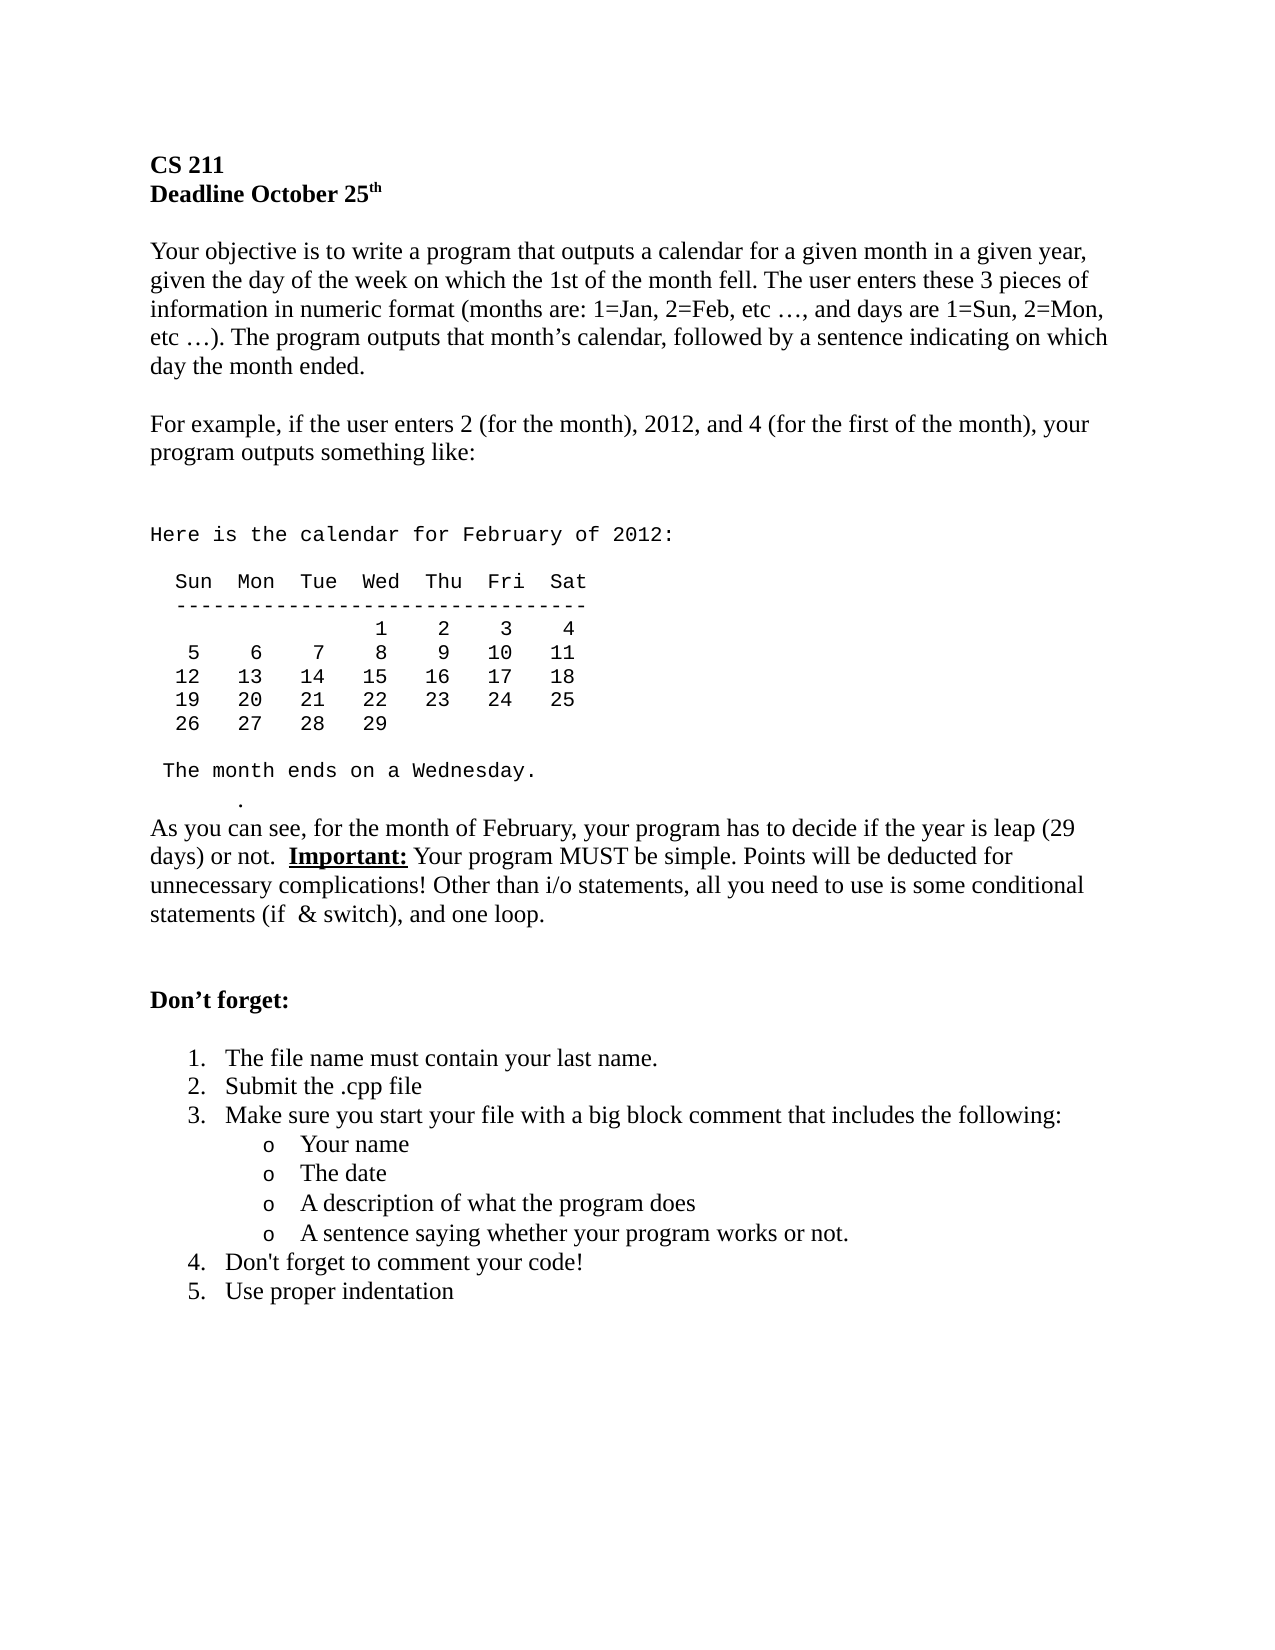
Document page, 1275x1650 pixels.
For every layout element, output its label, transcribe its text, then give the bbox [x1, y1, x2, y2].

text 1 2 3 4 [150, 618, 1125, 642]
list The date [262, 1158, 1125, 1188]
text CS 211 [150, 150, 1125, 179]
text The month ends on a Wednesday. [150, 760, 1125, 784]
text As you can see, for the month of February, your program has to decide if the year is leap (29 days) or not. Important: Your program MUST be simple. Points will be deducted for unnecessary complications! Other than i/o statements, all you need to use is some conditional statements (if & switch), and one loop. [150, 813, 1125, 928]
text 26 27 28 29 [150, 713, 1125, 737]
text 5 6 7 8 9 10 11 [150, 642, 1125, 666]
list The file name must contain your last name. [187, 1043, 1125, 1071]
list Don't forget to comment your code! [187, 1247, 1125, 1276]
list A description of what the program does [262, 1188, 1125, 1218]
text Your objective is to write a program that outputs a calendar for a given month in a given year, given the day of the week on which the 1st of the month fell. The user enters these 3 pieces of information in numeric format (months are: 1=Jan, 2=Feb, etc …, and days are 1=Sun, 2=Mon, etc …). The program outputs that month’s calendar, followed by a sentence indicating on which day the month ended. [150, 236, 1125, 380]
text Here is the calendar for February of 2012: [150, 524, 1125, 547]
text Sun Mon Tue Wed Thu Fri Sat [150, 571, 1125, 595]
text Deadline October 25th [150, 179, 1125, 207]
text For example, if the user enters 2 (for the month), 2012, and 4 (for the first of the month), your program outputs something like: [150, 409, 1125, 466]
text 19 20 21 22 23 24 25 [150, 689, 1125, 713]
list Your name [262, 1129, 1125, 1158]
text --------------------------------- [150, 595, 1125, 618]
text . [150, 784, 1125, 813]
list A sentence saying whether your program works or not. [262, 1218, 1125, 1247]
list Submit the .cpp file [187, 1071, 1125, 1100]
text Don’t forget: [150, 985, 1125, 1014]
text 12 13 14 15 16 17 18 [150, 666, 1125, 689]
list Make sure you start your file with a big block comment that includes the following: [187, 1100, 1125, 1129]
list Use proper indentation [187, 1276, 1125, 1305]
